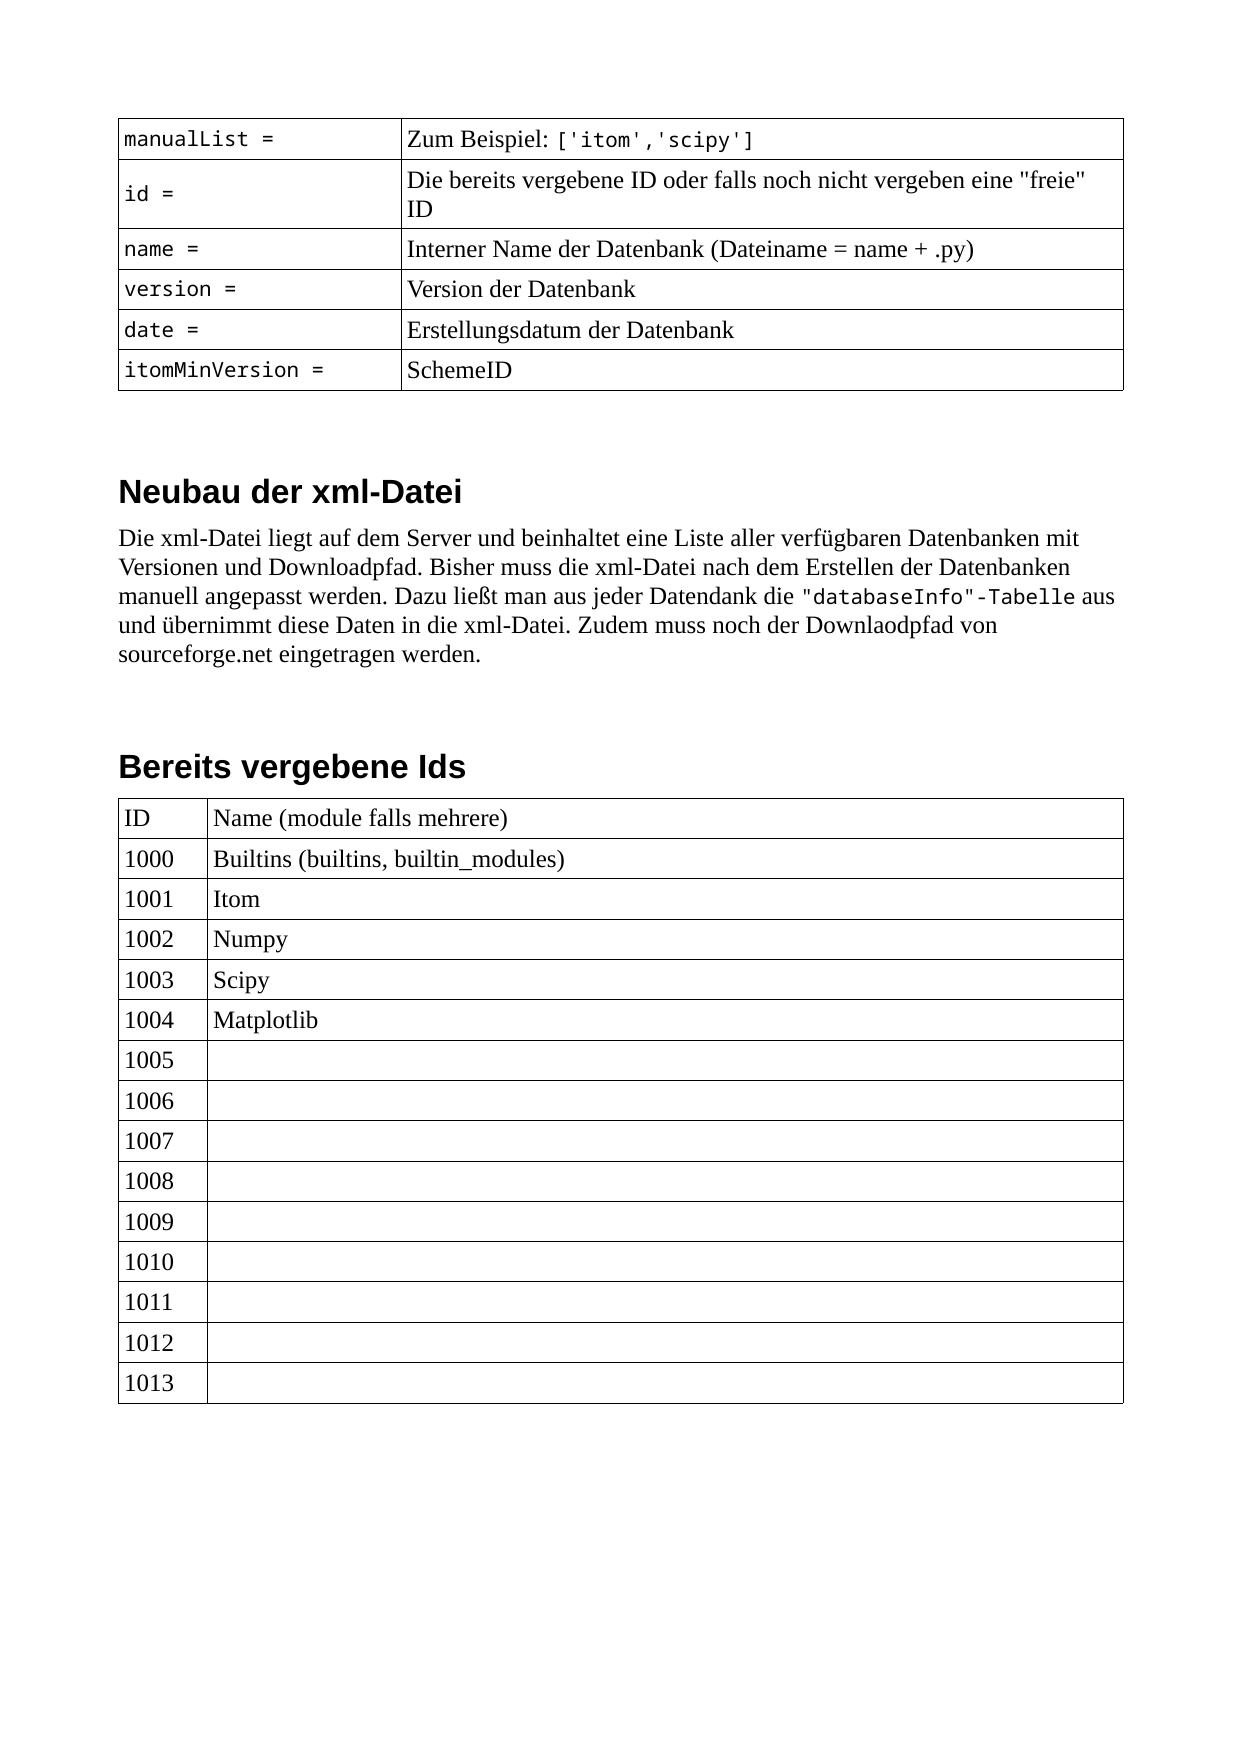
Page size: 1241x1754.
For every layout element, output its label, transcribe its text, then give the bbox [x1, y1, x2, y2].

table_cell SchemeID [402, 350, 1123, 389]
table_cell Numpy [208, 920, 1123, 959]
table_cell [208, 1081, 1123, 1120]
table_header Name (module falls mehrere) [208, 799, 1123, 838]
table_cell 1005 [119, 1041, 207, 1080]
table_cell date = [119, 310, 401, 349]
table_cell [208, 1242, 1123, 1281]
table_cell 1000 [119, 839, 207, 878]
table_cell 1009 [119, 1202, 207, 1241]
table_cell [208, 1162, 1123, 1201]
table_cell Scipy [208, 960, 1123, 999]
table_cell 1002 [119, 920, 207, 959]
text Die xml-Datei liegt auf dem Server und beinhaltet eine Liste aller verfügbaren Datenbanken mit Versionen und Downloadpfad. Bisher muss die xml-Datei nach dem Erstellen der Datenbanken manuell angepasst werden. Dazu ließt man aus jeder Datendank die "databaseInfo"-Tabelle aus und übernimmt diese Daten in die xml-Datei. Zudem muss noch der Downlaodpfad von sourceforge.net eingetragen werden. [118, 523, 1122, 668]
table_cell Version der Datenbank [402, 270, 1123, 309]
table_cell Itom [208, 879, 1123, 919]
table_cell 1007 [119, 1121, 207, 1161]
table_cell 1008 [119, 1162, 207, 1201]
table_cell 1013 [119, 1363, 207, 1402]
table_cell version = [119, 270, 401, 309]
table_header id = [119, 160, 401, 228]
table_header ID [119, 799, 207, 838]
table_cell 1012 [119, 1323, 207, 1362]
table_cell name = [119, 229, 401, 269]
subtitle Neubau der xml-Datei [118, 472, 1122, 511]
table_cell [208, 1323, 1123, 1362]
table_cell Zum Beispiel: ['itom','scipy'] [402, 119, 1123, 159]
table_cell [208, 1041, 1123, 1080]
table_header Die bereits vergebene ID oder falls noch nicht vergeben eine "freie" ID [402, 160, 1123, 228]
table_cell [208, 1202, 1123, 1241]
table_cell 1010 [119, 1242, 207, 1281]
table_cell 1006 [119, 1081, 207, 1120]
table_cell Builtins (builtins, builtin_modules) [208, 839, 1123, 878]
table_cell manualList = [119, 119, 401, 159]
table_cell Erstellungsdatum der Datenbank [402, 310, 1123, 349]
table_cell 1011 [119, 1282, 207, 1322]
table_cell Matplotlib [208, 1000, 1123, 1039]
subtitle Bereits vergebene Ids [118, 747, 1122, 785]
table_cell itomMinVersion = [119, 350, 401, 389]
table_cell 1004 [119, 1000, 207, 1039]
table_cell Interner Name der Datenbank (Dateiname = name + .py) [402, 229, 1123, 269]
table_cell 1001 [119, 879, 207, 919]
table_cell [208, 1282, 1123, 1322]
table_cell 1003 [119, 960, 207, 999]
table_cell [208, 1121, 1123, 1161]
table_cell [208, 1363, 1123, 1402]
